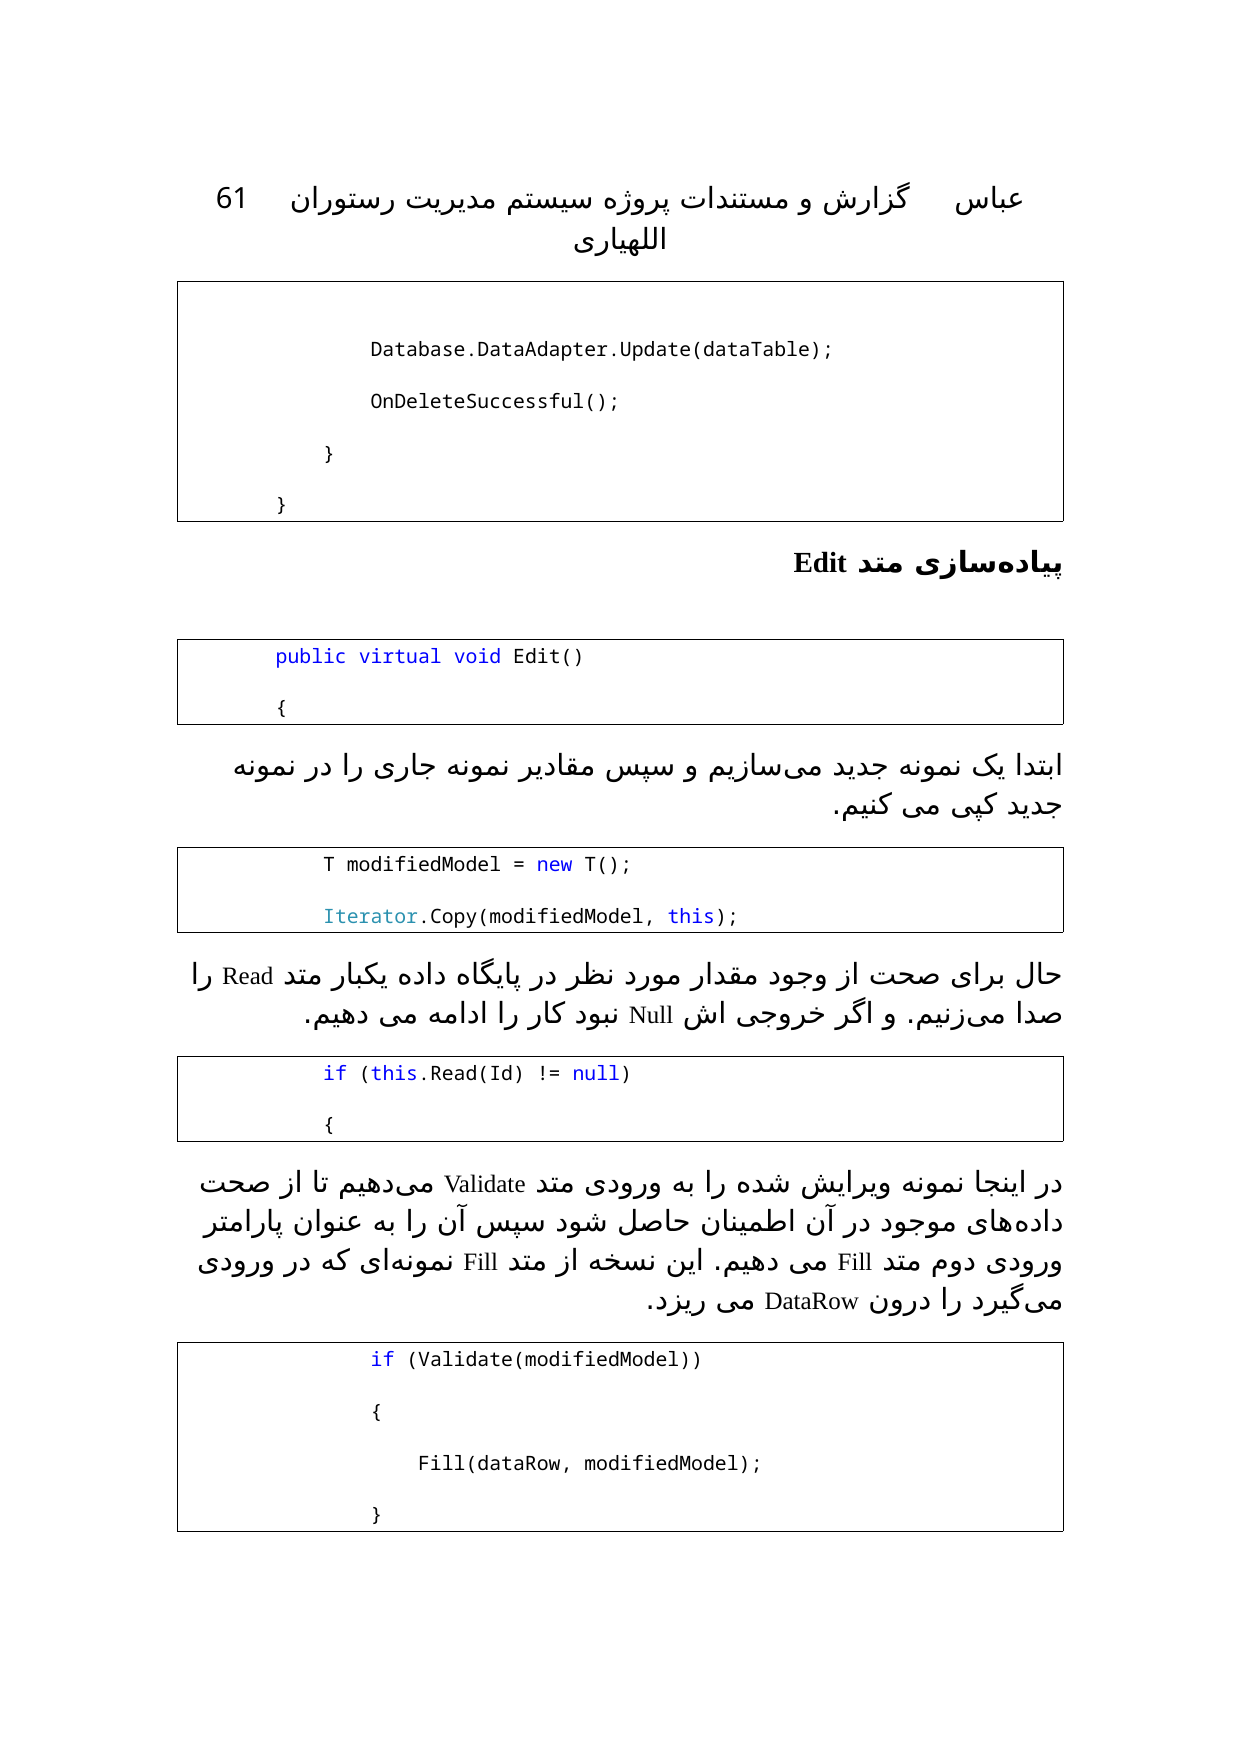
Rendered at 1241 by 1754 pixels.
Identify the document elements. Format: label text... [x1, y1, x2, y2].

text حال برای صحت از وجود مقدار مورد نظر در پایگاه داده یکبار متد Read را صدا می‌زنیم. و اگر خروجی اش Null نبود کار را ادامه می دهیم. [177, 957, 1063, 1030]
text { [178, 691, 1063, 724]
text Database.DataAdapter.Update(dataTable); [178, 332, 1063, 362]
text if (this.Read(Id) != null) [178, 1057, 1063, 1086]
text Iterator.Copy(modifiedModel, this); [178, 899, 1063, 932]
text } [178, 436, 1063, 466]
text { [178, 1394, 1063, 1424]
text ابتدا یک نمونه جدید می‌سازیم و سپس مقادیر نمونه جاری را در نمونه جدید کپی می کنیم. [177, 748, 1063, 821]
text { [178, 1108, 1063, 1141]
text T modifiedModel = new T(); [178, 848, 1063, 877]
text if (Validate(modifiedModel)) [178, 1343, 1063, 1372]
text در اینجا نمونه ویرایش شده را به ورودی متد Validate می‌دهیم تا از صحت داده‌های موجود در آن اطمینان حاصل شود سپس آن را به عنوان پارامتر ورودی دوم متد Fill می دهیم. این نسخه از متد Fill نمونه‌ای که در ورودی می‌گیرد را درون DataRow می ریزد. [177, 1166, 1063, 1316]
text Fill(dataRow, modifiedModel); [178, 1446, 1063, 1476]
text } [178, 1498, 1063, 1531]
text OnDeleteSuccessful(); [178, 384, 1063, 414]
text public virtual void Edit() [178, 640, 1063, 669]
text } [178, 488, 1063, 521]
subtitle پیاده‌سازی متد Edit [177, 546, 1063, 580]
